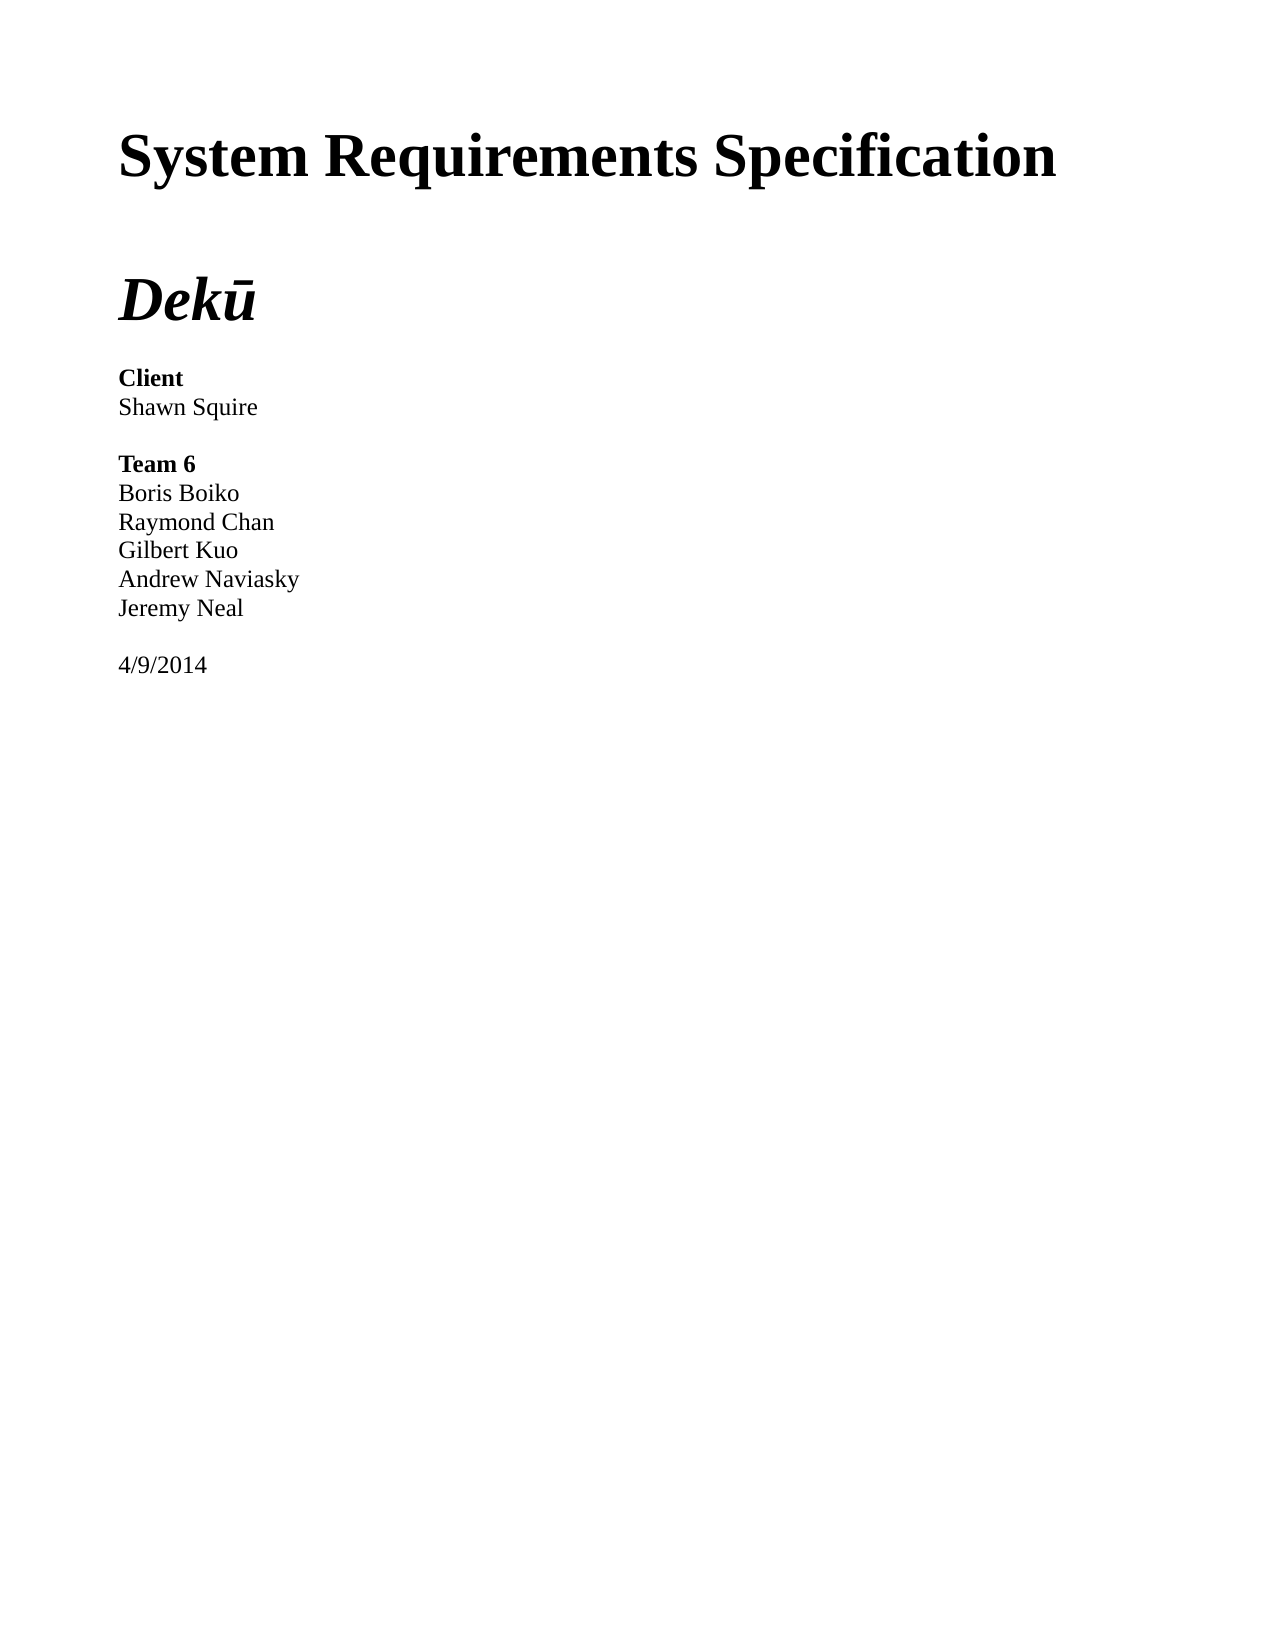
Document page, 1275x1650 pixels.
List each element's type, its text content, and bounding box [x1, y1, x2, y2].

text Gilbert Kuo [118, 535, 1157, 564]
text Jeremy Neal [118, 593, 1157, 622]
text Raymond Chan [118, 507, 1157, 535]
text Dekū [118, 262, 1157, 334]
text System Requirements Specification [118, 118, 1157, 190]
text Boris Boiko [118, 478, 1157, 507]
text Team 6 [118, 449, 1157, 478]
text Andrew Naviasky [118, 564, 1157, 593]
text Shawn Squire [118, 392, 1157, 420]
text 4/9/2014 [118, 650, 1157, 679]
text Client [118, 363, 1157, 392]
